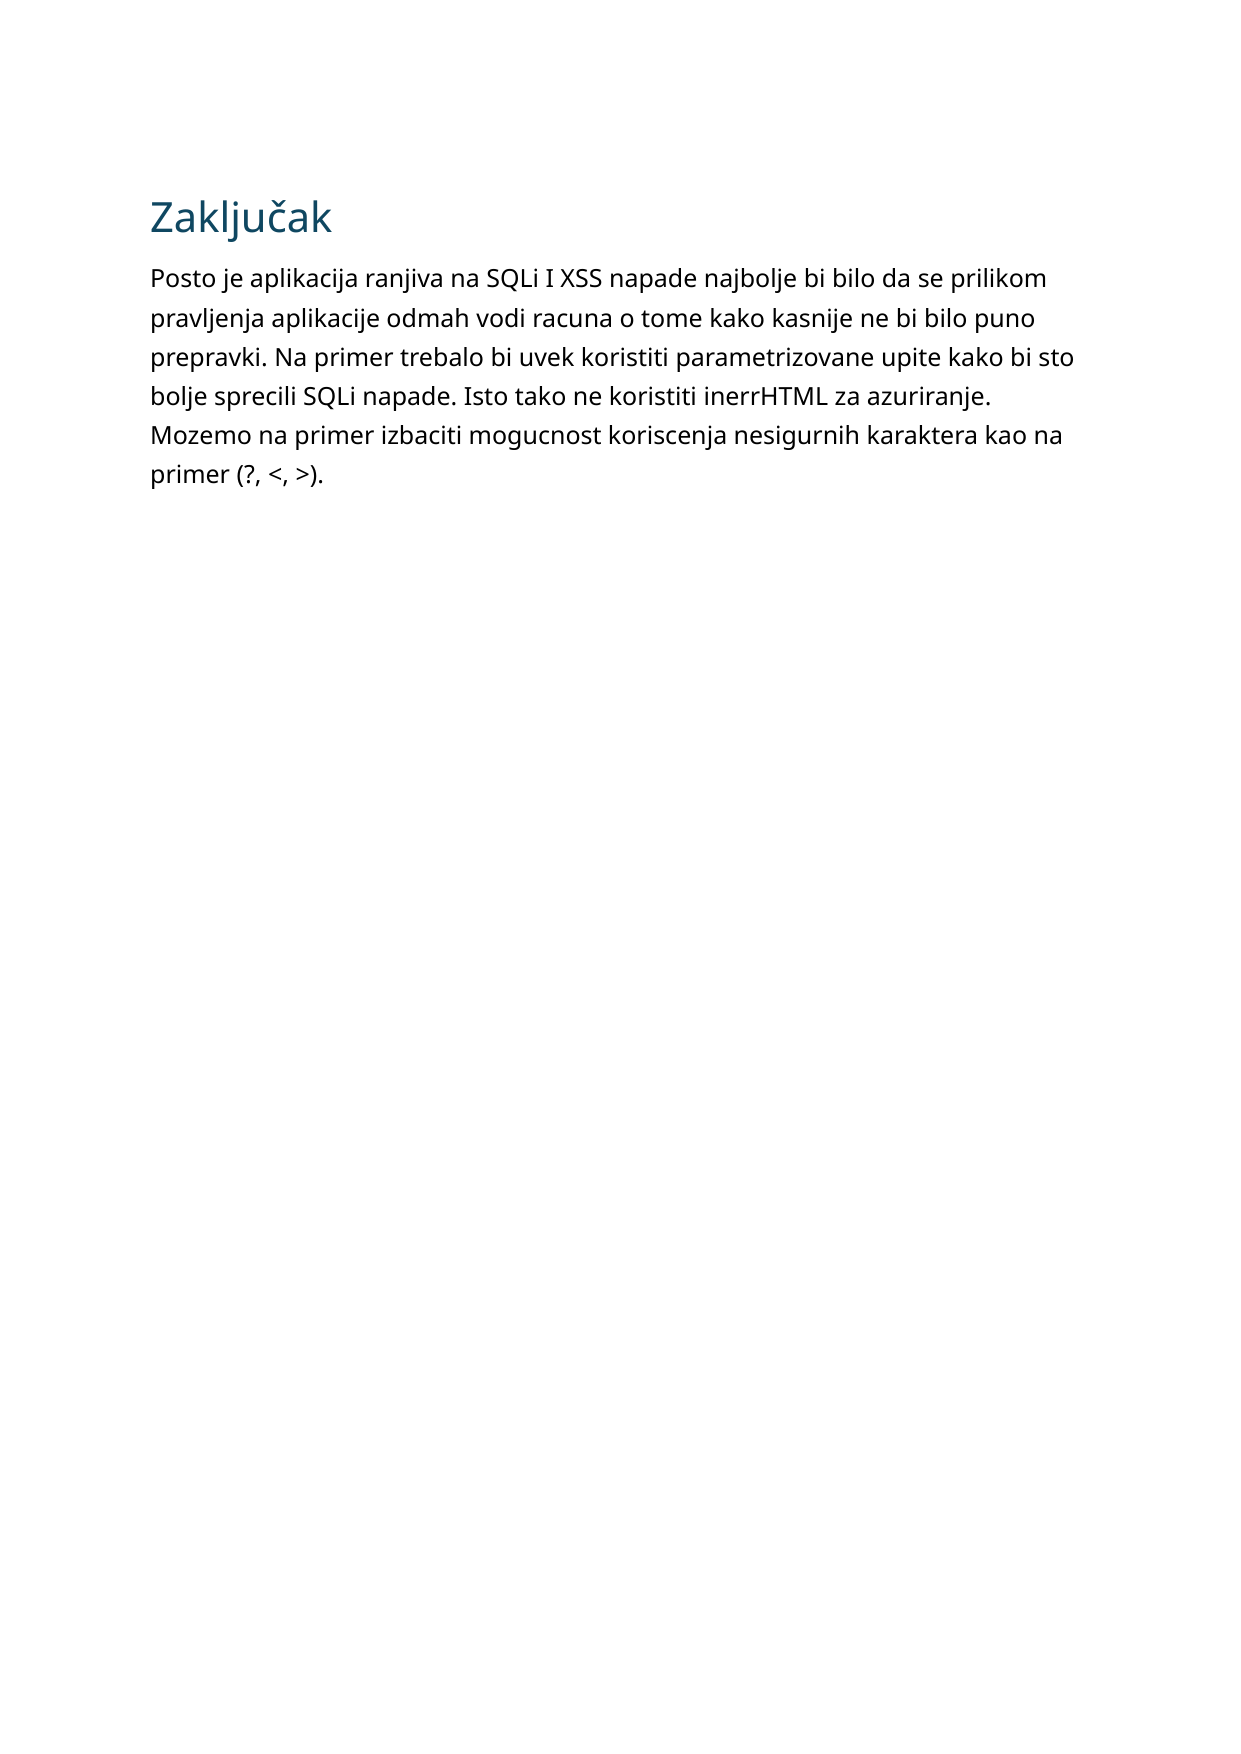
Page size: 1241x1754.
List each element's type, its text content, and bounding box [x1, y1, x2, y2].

subtitle Zaključak [150, 187, 1090, 244]
text Posto je aplikacija ranjiva na SQLi I XSS napade najbolje bi bilo da se prilikom pravljenja aplikacije odmah vodi racuna o tome kako kasnije ne bi bilo puno prepravki. Na primer trebalo bi uvek koristiti parametrizovane upite kako bi sto bolje sprecili SQLi napade. Isto tako ne koristiti inerrHTML za azuriranje. Mozemo na primer izbaciti mogucnost koriscenja nesigurnih karaktera kao na primer (?, <, >). [150, 261, 1090, 491]
